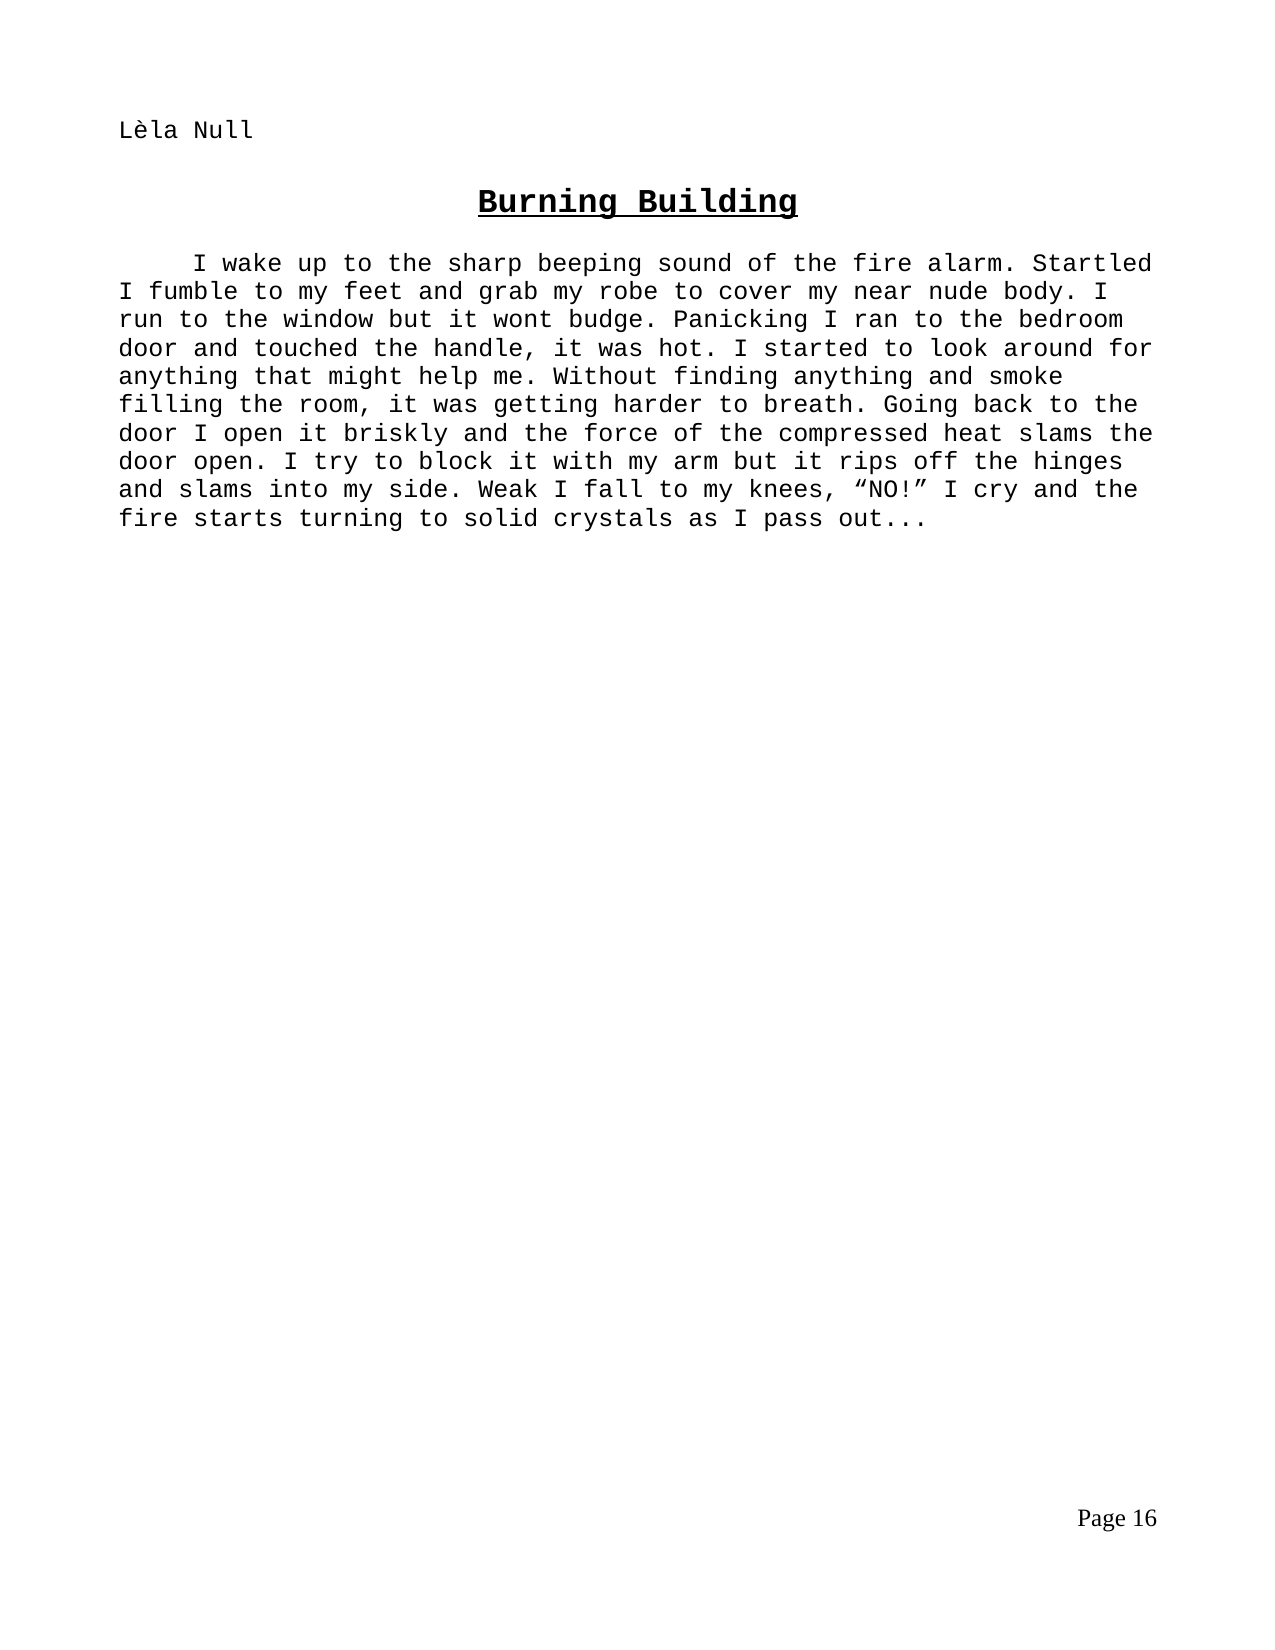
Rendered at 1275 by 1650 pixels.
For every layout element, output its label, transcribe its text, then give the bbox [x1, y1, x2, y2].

text Burning Building [118, 184, 1157, 222]
text I wake up to the sharp beeping sound of the fire alarm. Startled I fumble to my feet and grab my robe to cover my near nude body. I run to the window but it wont budge. Panicking I ran to the bedroom door and touched the handle, it was hot. I started to look around for anything that might help me. Without finding anything and smoke filling the room, it was getting harder to breath. Going back to the door I open it briskly and the force of the compressed heat slams the door open. I try to block it with my arm but it rips off the hinges and slams into my side. Weak I fall to my knees, “NO!” I cry and the fire starts turning to solid crystals as I pass out... [118, 250, 1157, 534]
text Lèla Null [118, 118, 1157, 146]
